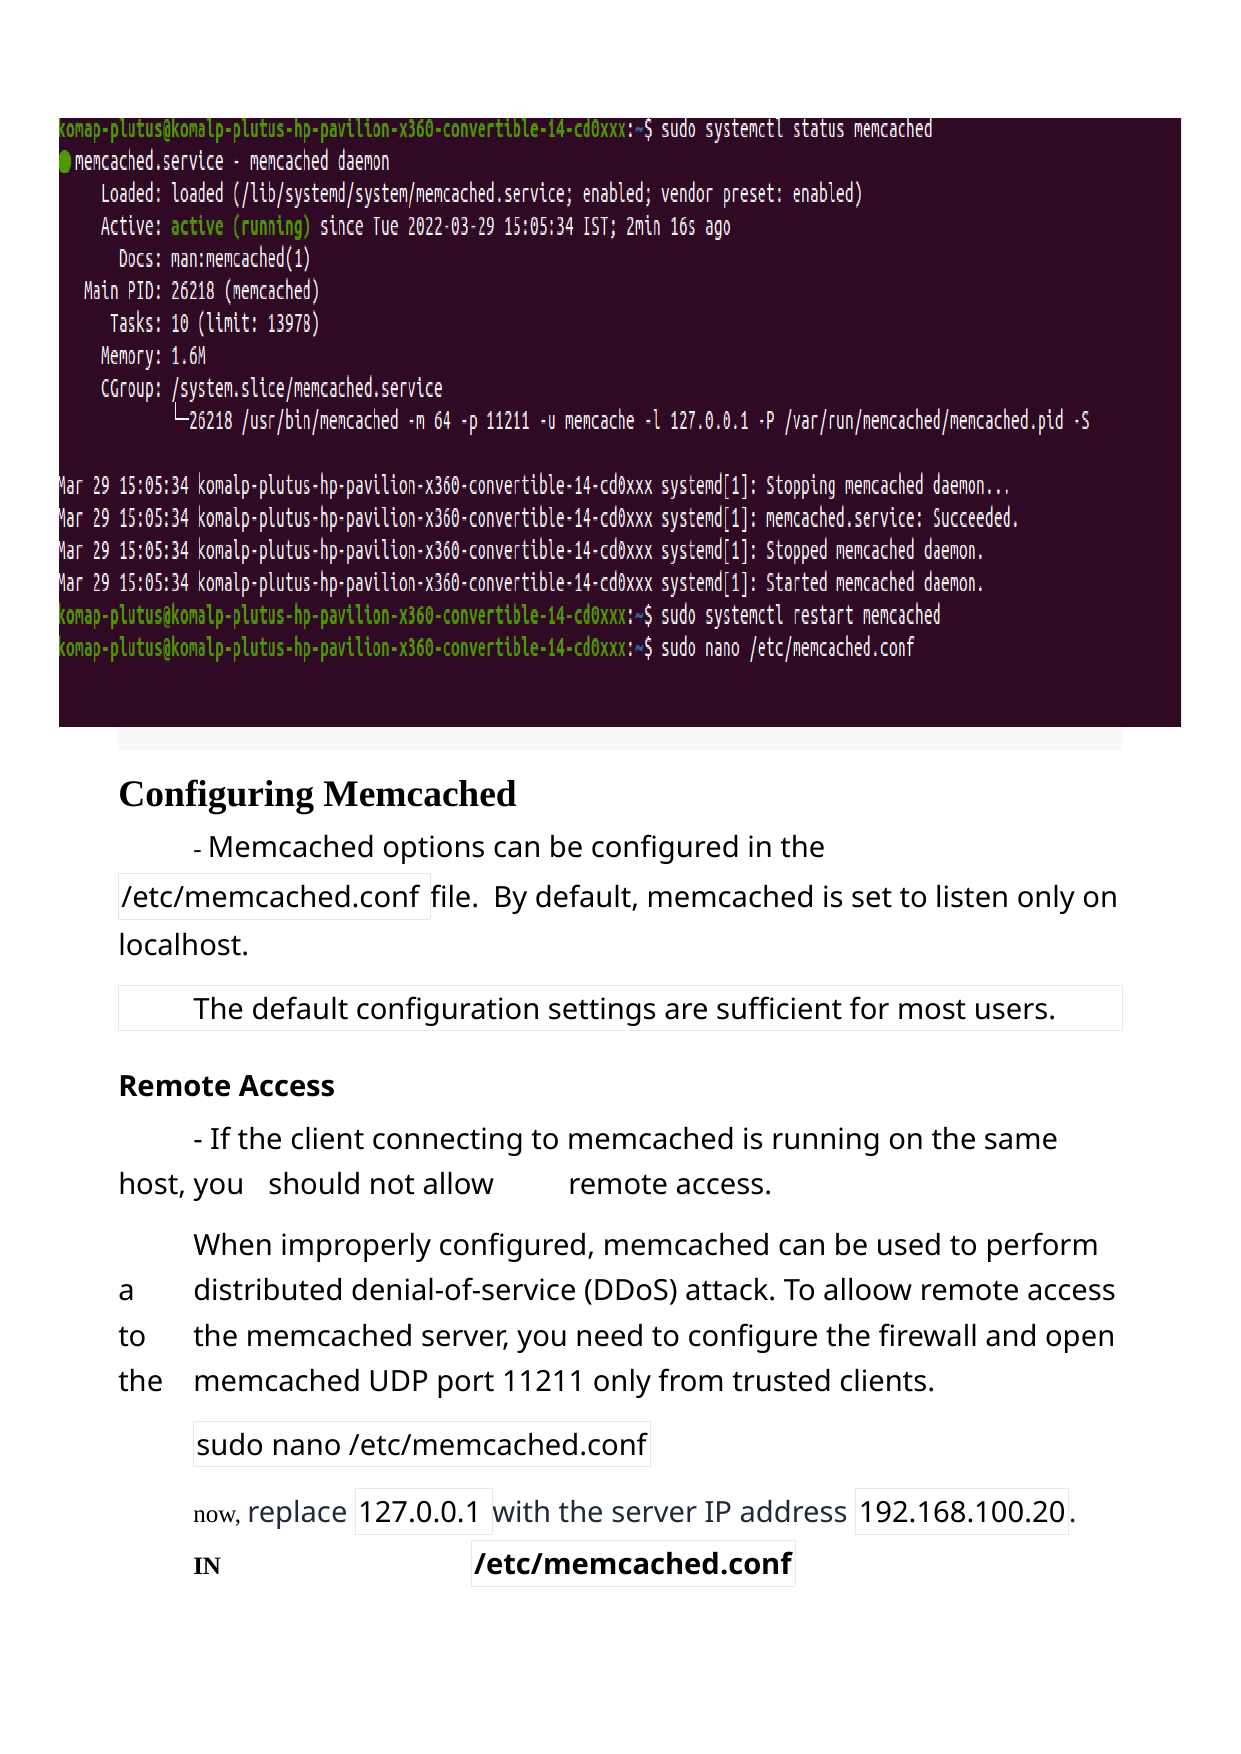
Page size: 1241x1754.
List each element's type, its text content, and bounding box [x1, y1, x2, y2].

text [118, 1421, 193, 1467]
picture [59, 118, 1182, 727]
text - If the client connecting to memcached is running on the same host, you should not allow remote access. [118, 1118, 1122, 1203]
text - Memcached options can be configured in the /etc/memcached.conf file. By default, memcached is set to listen only on localhost. [118, 827, 1122, 964]
subtitle Configuring Memcached [118, 771, 1122, 814]
text sudo nano /etc/memcached.conf [194, 1422, 650, 1466]
subtitle Remote Access [118, 1066, 1122, 1105]
text now, replace 127.0.0.1 with the server IP address 192.168.100.20. IN /etc/memcached.conf [118, 1488, 1122, 1586]
text [651, 1421, 1122, 1467]
text The default configuration settings are sufficient for most users. [119, 986, 1122, 1030]
text When improperly configured, memcached can be used to perform a distributed denial-of-service (DDoS) attack. To alloow remote access to the memcached server, you need to configure the firewall and open the memcached UDP port 11211 only from trusted clients. [118, 1224, 1122, 1400]
